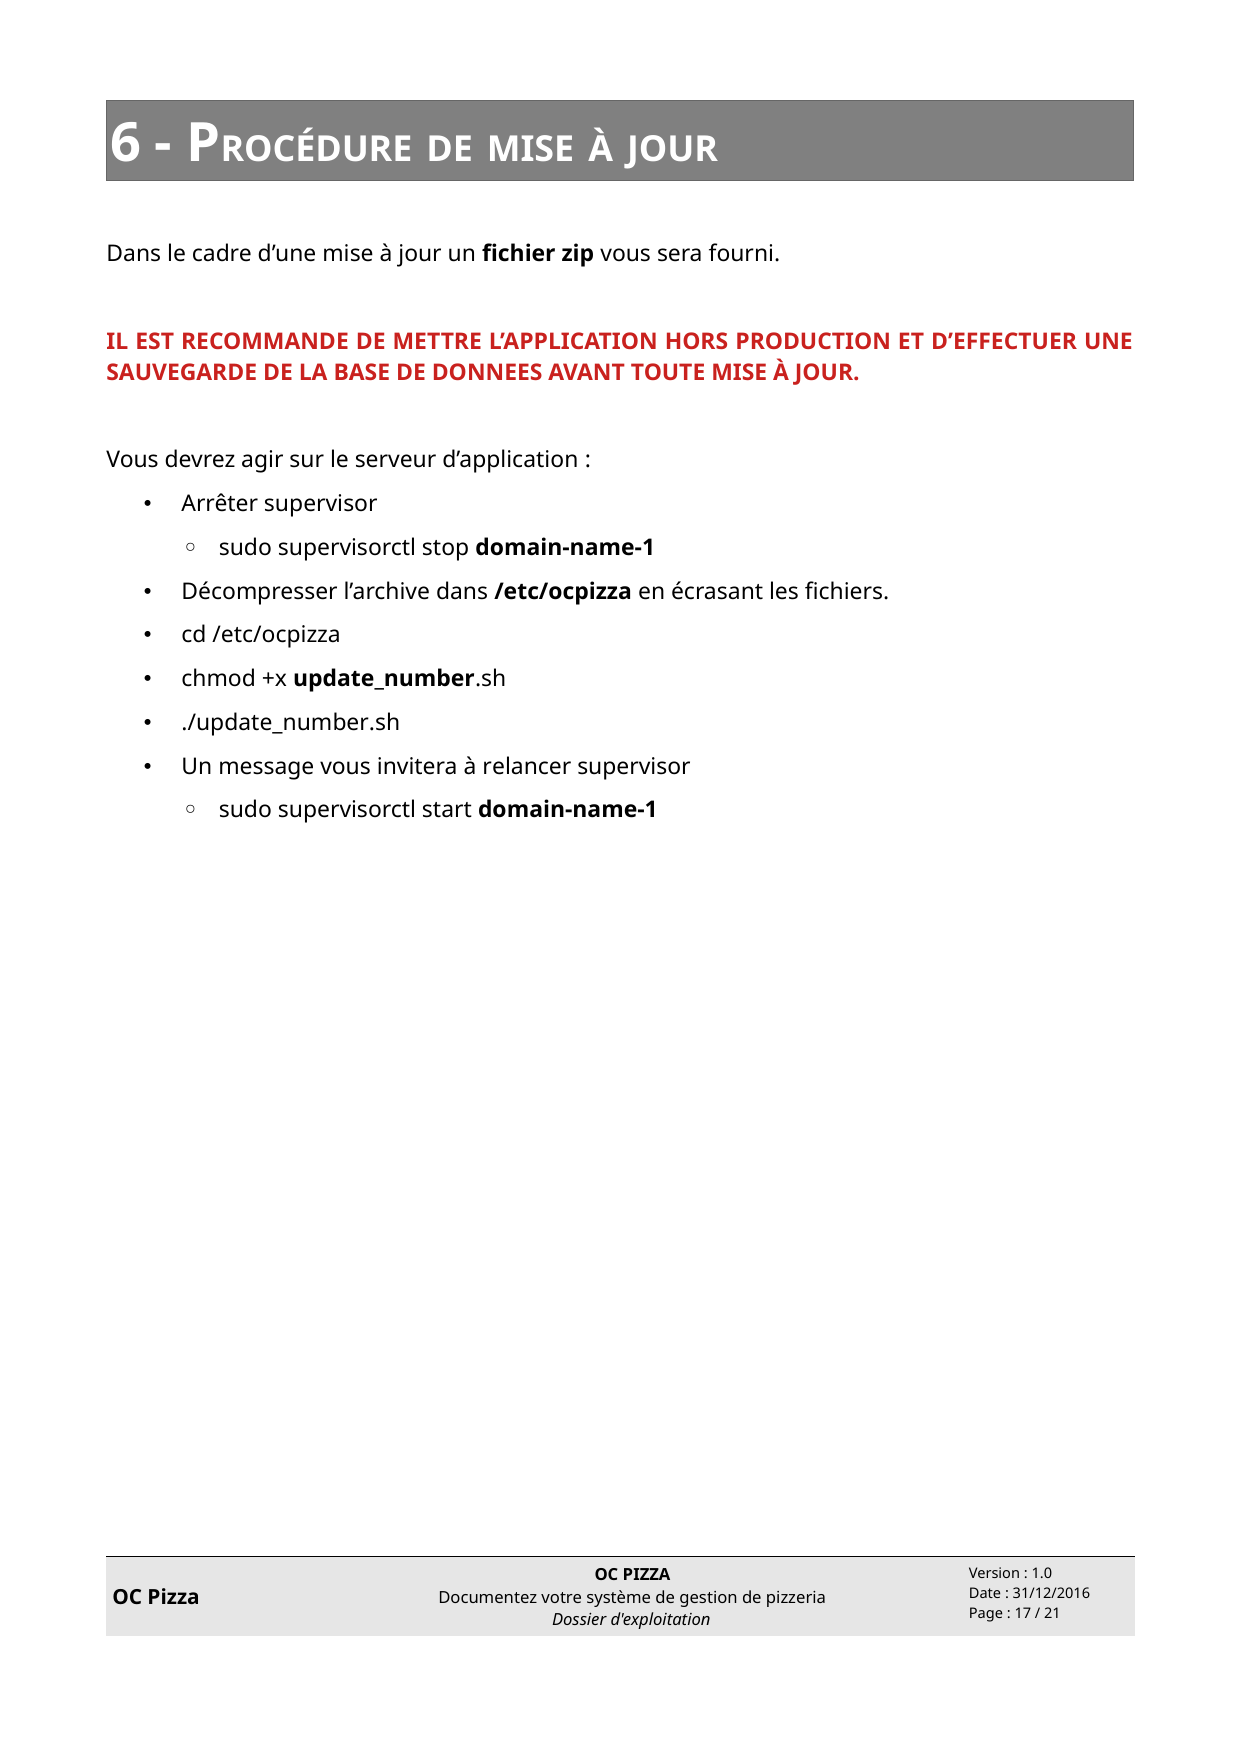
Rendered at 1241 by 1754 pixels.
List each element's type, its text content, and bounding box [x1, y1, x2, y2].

list Un message vous invitera à relancer supervisor [144, 750, 1134, 781]
list ./update_number.sh [144, 706, 1134, 737]
text Vous devrez agir sur le serveur d’application : [106, 443, 1134, 475]
list sudo supervisorctl start domain-name-1 [181, 793, 1134, 825]
list chmod +x update_number.sh [144, 662, 1134, 693]
list Arrêter supervisor [144, 487, 1134, 518]
text IL EST RECOMMANDE DE METTRE L’APPLICATION HORS PRODUCTION ET D’EFFECTUER UNE SAUVEGARDE DE LA BASE DE DONNEES AVANT TOUTE MISE À JOUR. [106, 325, 1134, 387]
list Décompresser l’archive dans /etc/ocpizza en écrasant les fichiers. [144, 575, 1134, 606]
subtitle Procédure de mise à jour [107, 101, 1133, 180]
list cd /etc/ocpizza [144, 618, 1134, 650]
list sudo supervisorctl stop domain-name-1 [181, 531, 1134, 562]
text Dans le cadre d’une mise à jour un fichier zip vous sera fourni. [106, 237, 1134, 268]
